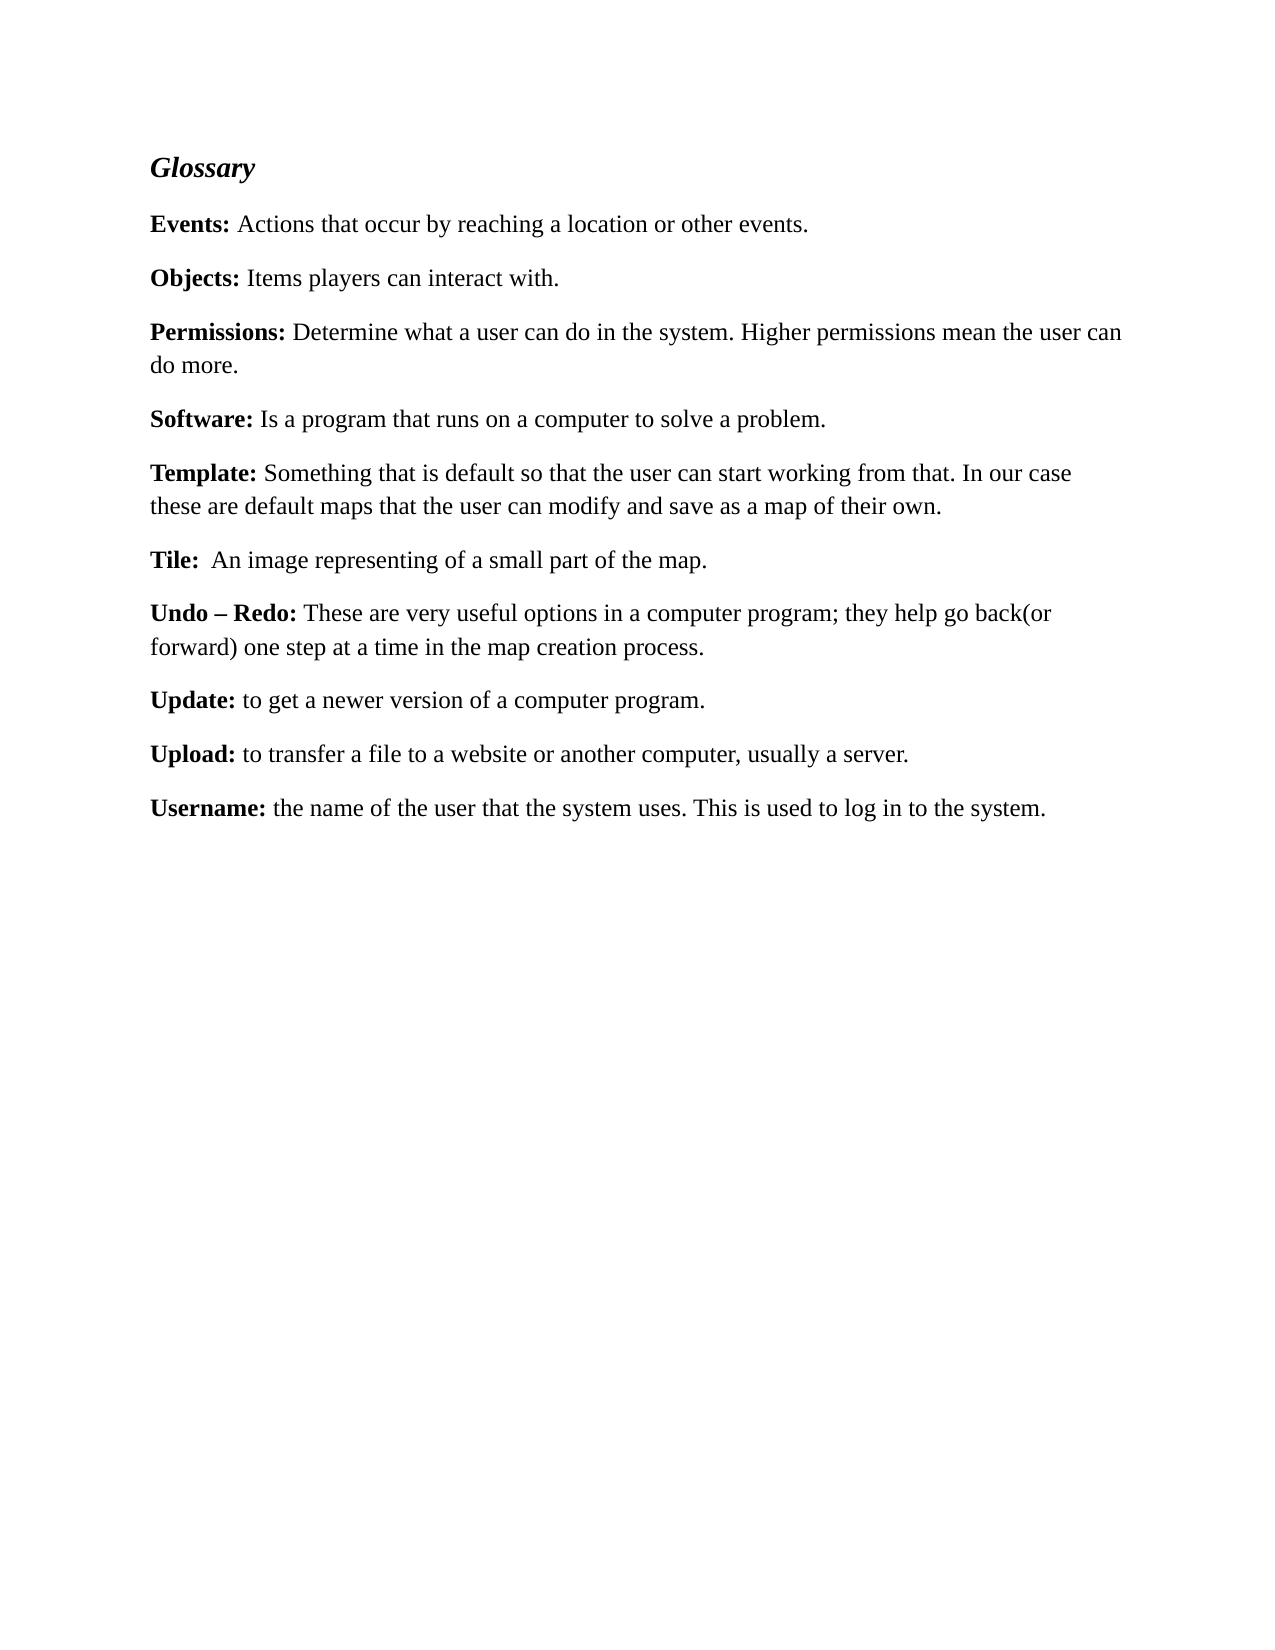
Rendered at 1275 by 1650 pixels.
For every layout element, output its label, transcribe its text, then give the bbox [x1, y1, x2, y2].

text Tile: An image representing of a small part of the map. [150, 545, 1125, 573]
text Upload: to transfer a file to a website or another computer, usually a server. [150, 739, 1125, 768]
text Undo – Redo: These are very useful options in a computer program; they help go back(or forward) one step at a time in the map creation process. [150, 598, 1125, 660]
text Software: Is a program that runs on a computer to solve a problem. [150, 404, 1125, 433]
text Template: Something that is default so that the user can start working from that. In our case these are default maps that the user can modify and save as a map of their own. [150, 458, 1125, 519]
text Objects: Items players can interact with. [150, 263, 1125, 292]
text Update: to get a newer version of a computer program. [150, 685, 1125, 714]
text Glossary [150, 150, 1125, 183]
text Permissions: Determine what a user can do in the system. Higher permissions mean the user can do more. [150, 317, 1125, 379]
text Username: the name of the user that the system uses. This is used to log in to the system. [150, 793, 1125, 822]
text Events: Actions that occur by reaching a location or other events. [150, 209, 1125, 238]
